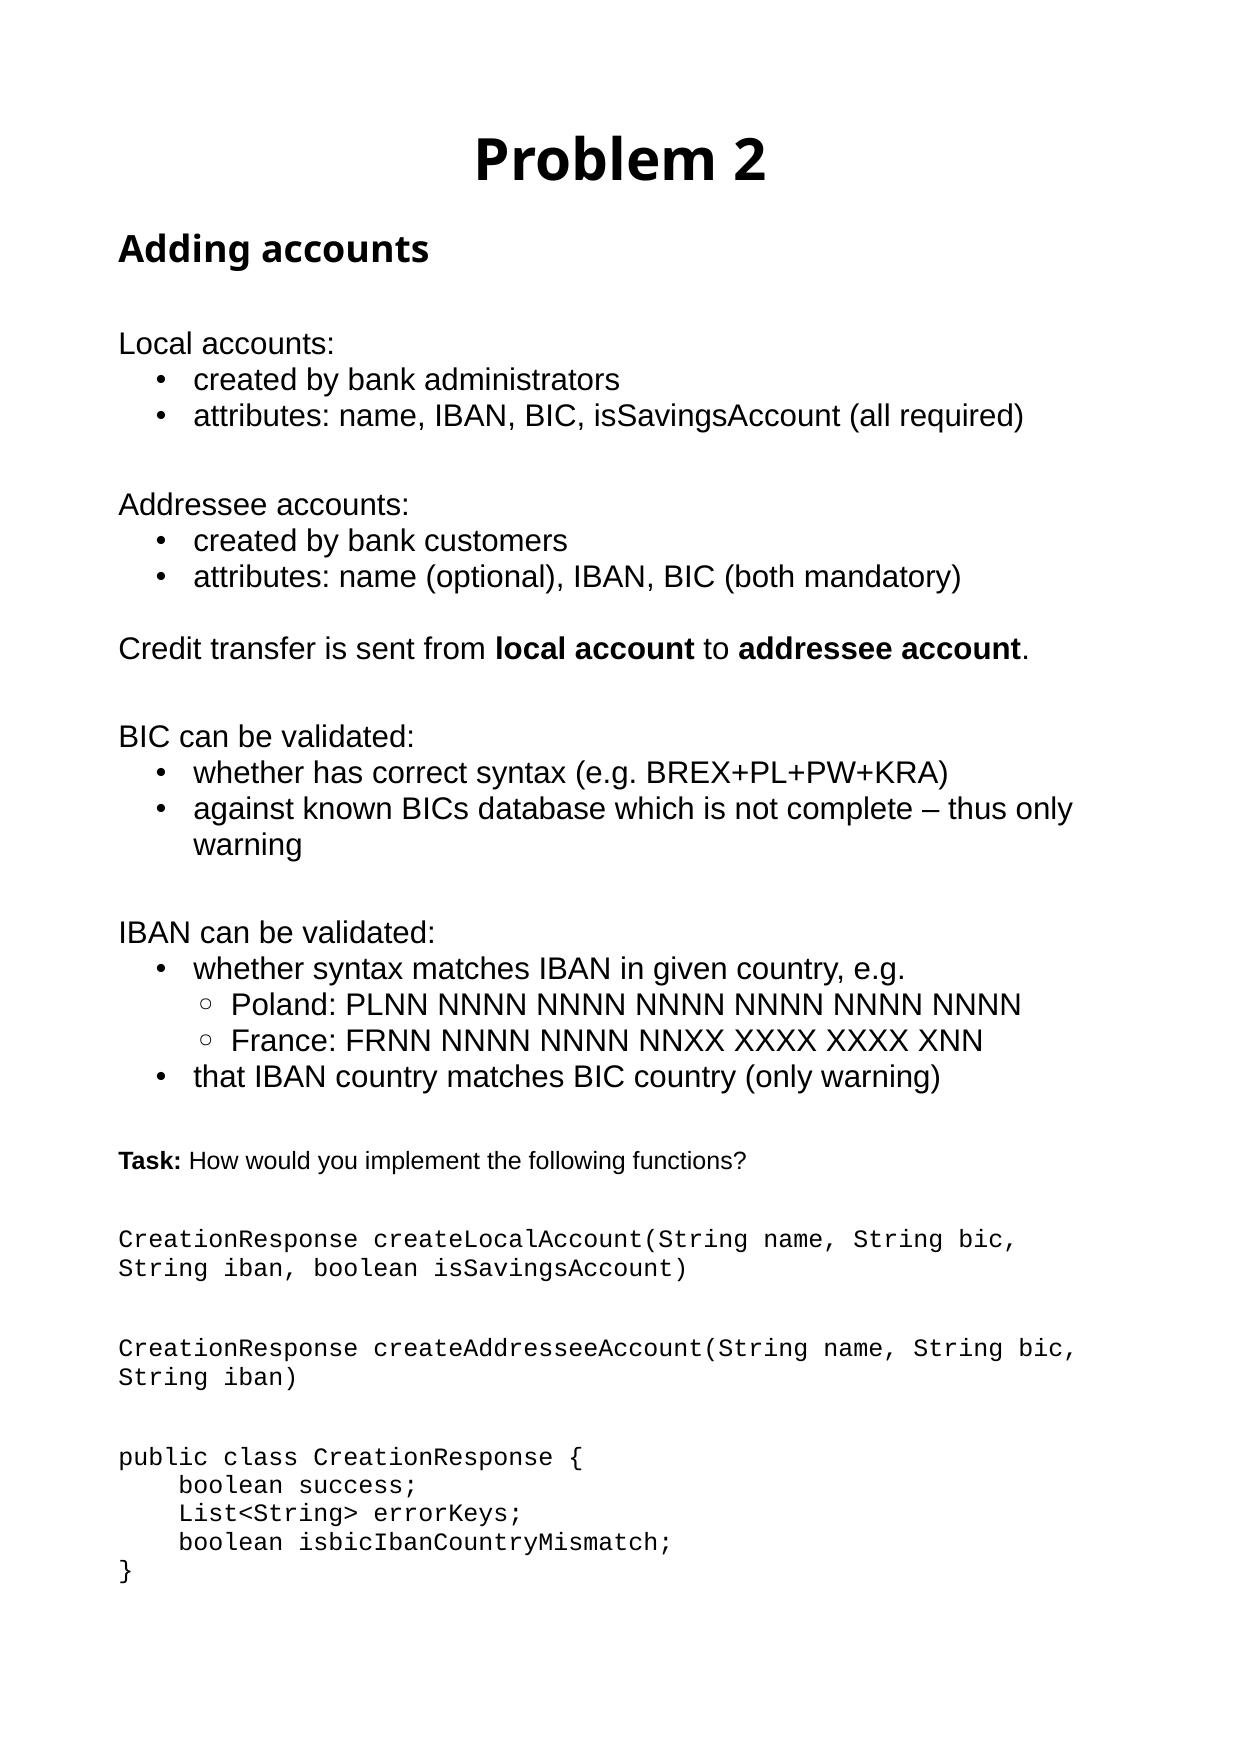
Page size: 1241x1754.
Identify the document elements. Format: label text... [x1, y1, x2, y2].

list against known BICs database which is not complete – thus only warning [156, 790, 1122, 862]
text Addressee accounts: [118, 486, 1122, 522]
text IBAN can be validated: [118, 914, 1122, 950]
list whether has correct syntax (e.g. BREX+PL+PW+KRA) [156, 754, 1122, 790]
text CreationResponse createLocalAccount(String name, String bic, String iban, boolean isSavingsAccount) [118, 1227, 1122, 1284]
list attributes: name, IBAN, BIC, isSavingsAccount (all required) [156, 397, 1122, 434]
text BIC can be validated: [118, 718, 1122, 754]
text Local accounts: [118, 325, 1122, 361]
list France: FRNN NNNN NNNN NNXX XXXX XXXX XNN [193, 1022, 1122, 1058]
text CreationResponse createAddresseeAccount(String name, String bic, String iban) [118, 1336, 1122, 1392]
list created by bank administrators [156, 361, 1122, 397]
text public class CreationResponse { boolean success; List<String> errorKeys; boolean isbicIbanCountryMismatch; } [118, 1444, 1122, 1586]
list attributes: name (optional), IBAN, BIC (both mandatory) [156, 558, 1122, 594]
text Credit transfer is sent from local account to addressee account. [118, 630, 1122, 666]
list that IBAN country matches BIC country (only warning) [156, 1058, 1122, 1094]
list whether syntax matches IBAN in given country, e.g. [156, 950, 1122, 986]
text Task: How would you implement the following functions? [118, 1146, 1122, 1175]
title Problem 2 [118, 118, 1122, 198]
list created by bank customers [156, 522, 1122, 558]
list Poland: PLNN NNNN NNNN NNNN NNNN NNNN NNNN [193, 986, 1122, 1022]
subtitle Adding accounts [118, 222, 1122, 273]
